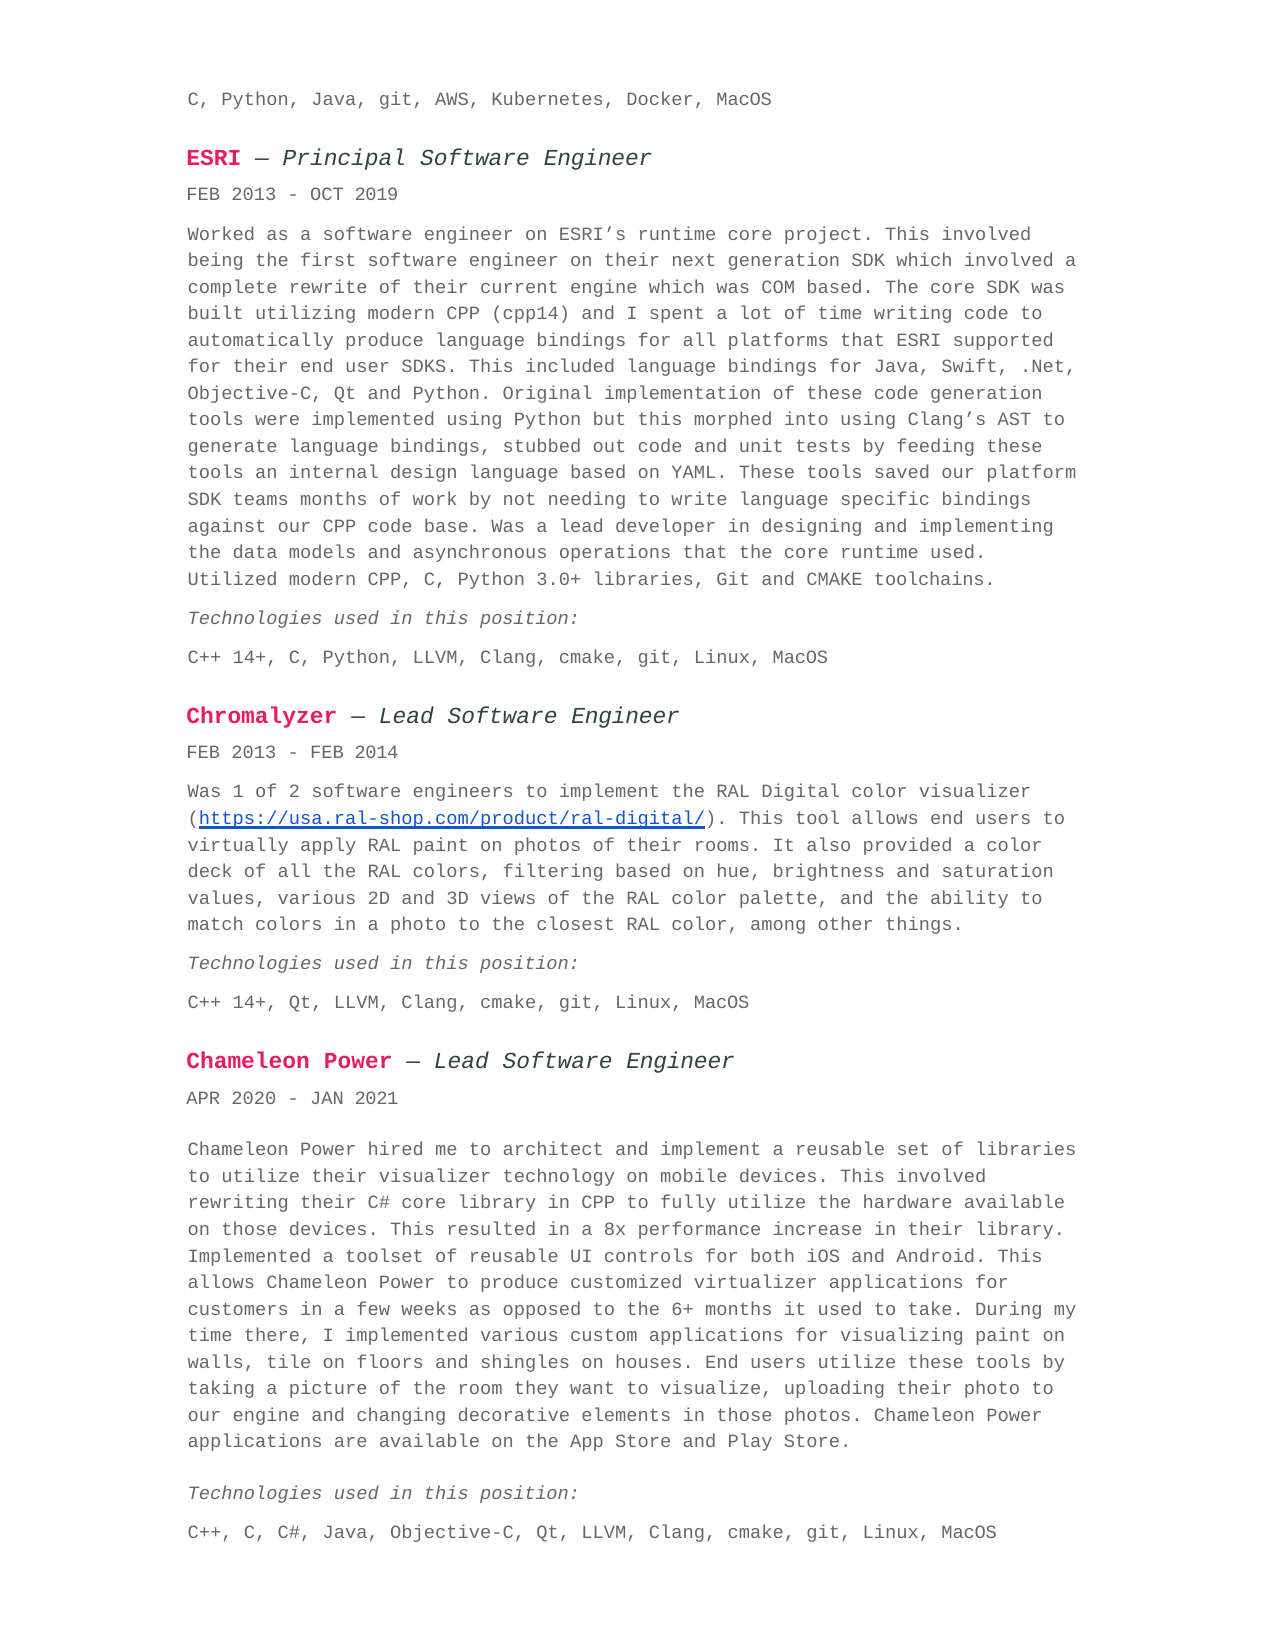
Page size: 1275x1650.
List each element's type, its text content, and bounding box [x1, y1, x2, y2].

text Technologies used in this position: [187, 609, 1125, 630]
text Was 1 of 2 software engineers to implement the RAL Digital color visualizer (https://usa.ral-shop.com/product/ral-digital/). This tool allows end users to virtually apply RAL paint on photos of their rooms. It also provided a color deck of all the RAL colors, filtering based on hue, brightness and saturation values, various 2D and 3D views of the RAL color palette, and the ability to match colors in a photo to the closest RAL color, among other things. [187, 782, 1065, 936]
subtitle APR 2020 - JAN 2021 [186, 1088, 1125, 1110]
text Chameleon Power — Lead Software Engineer [186, 1049, 1125, 1076]
subtitle ESRI — Principal Software Engineer [186, 146, 1125, 172]
text Technologies used in this position: [187, 1484, 1125, 1505]
text Technologies used in this position: [187, 954, 1125, 975]
text Chromalyzer — Lead Software Engineer [186, 704, 1125, 730]
text Chameleon Power hired me to architect and implement a reusable set of libraries to utilize their visualizer technology on mobile devices. This involved rewriting their C# core library in CPP to fully utilize the hardware available on those devices. This resulted in a 8x performance increase in their library. Implemented a toolset of reusable UI controls for both iOS and Android. This allows Chameleon Power to produce customized virtualizer applications for customers in a few weeks as opposed to the 6+ months it used to take. During my time there, I implemented various custom applications for visualizing paint on walls, tile on floors and shingles on houses. End users utilize these tools by taking a picture of the room they want to visualize, uploading their photo to our engine and changing decorative elements in those photos. Chameleon Power applications are available on the App Store and Play Store. [187, 1140, 1077, 1453]
subtitle FEB 2013 - FEB 2014 [186, 743, 1125, 764]
text C++ 14+, Qt, LLVM, Clang, cmake, git, Linux, MacOS [187, 993, 1125, 1014]
subtitle FEB 2013 - OCT 2019 [186, 185, 1125, 206]
text Worked as a software engineer on ESRI’s runtime core project. This involved being the first software engineer on their next generation SDK which involved a complete rewrite of their current engine which was COM based. The core SDK was built utilizing modern CPP (cpp14) and I spent a lot of time writing code to automatically produce language bindings for all platforms that ESRI supported for their end user SDKS. This included language bindings for Java, Swift, .Net, Objective-C, Qt and Python. Original implementation of these code generation tools were implemented using Python but this morphed into using Clang’s AST to generate language bindings, stubbed out code and unit tests by feeding these tools an internal design language based on YAML. These tools saved our platform SDK teams months of work by not needing to write language specific bindings against our CPP code base. Was a lead developer in designing and implementing the data models and asynchronous operations that the core runtime used. [187, 224, 1077, 564]
text C, Python, Java, git, AWS, Kubernetes, Docker, MacOS [187, 90, 1125, 111]
text C++, C, C#, Java, Objective-C, Qt, LLVM, Clang, cmake, git, Linux, MacOS [187, 1523, 1125, 1544]
text Utilized modern CPP, C, Python 3.0+ libraries, Git and CMAKE toolchains. [187, 570, 1125, 591]
text C++ 14+, C, Python, LLVM, Clang, cmake, git, Linux, MacOS [187, 648, 1125, 669]
